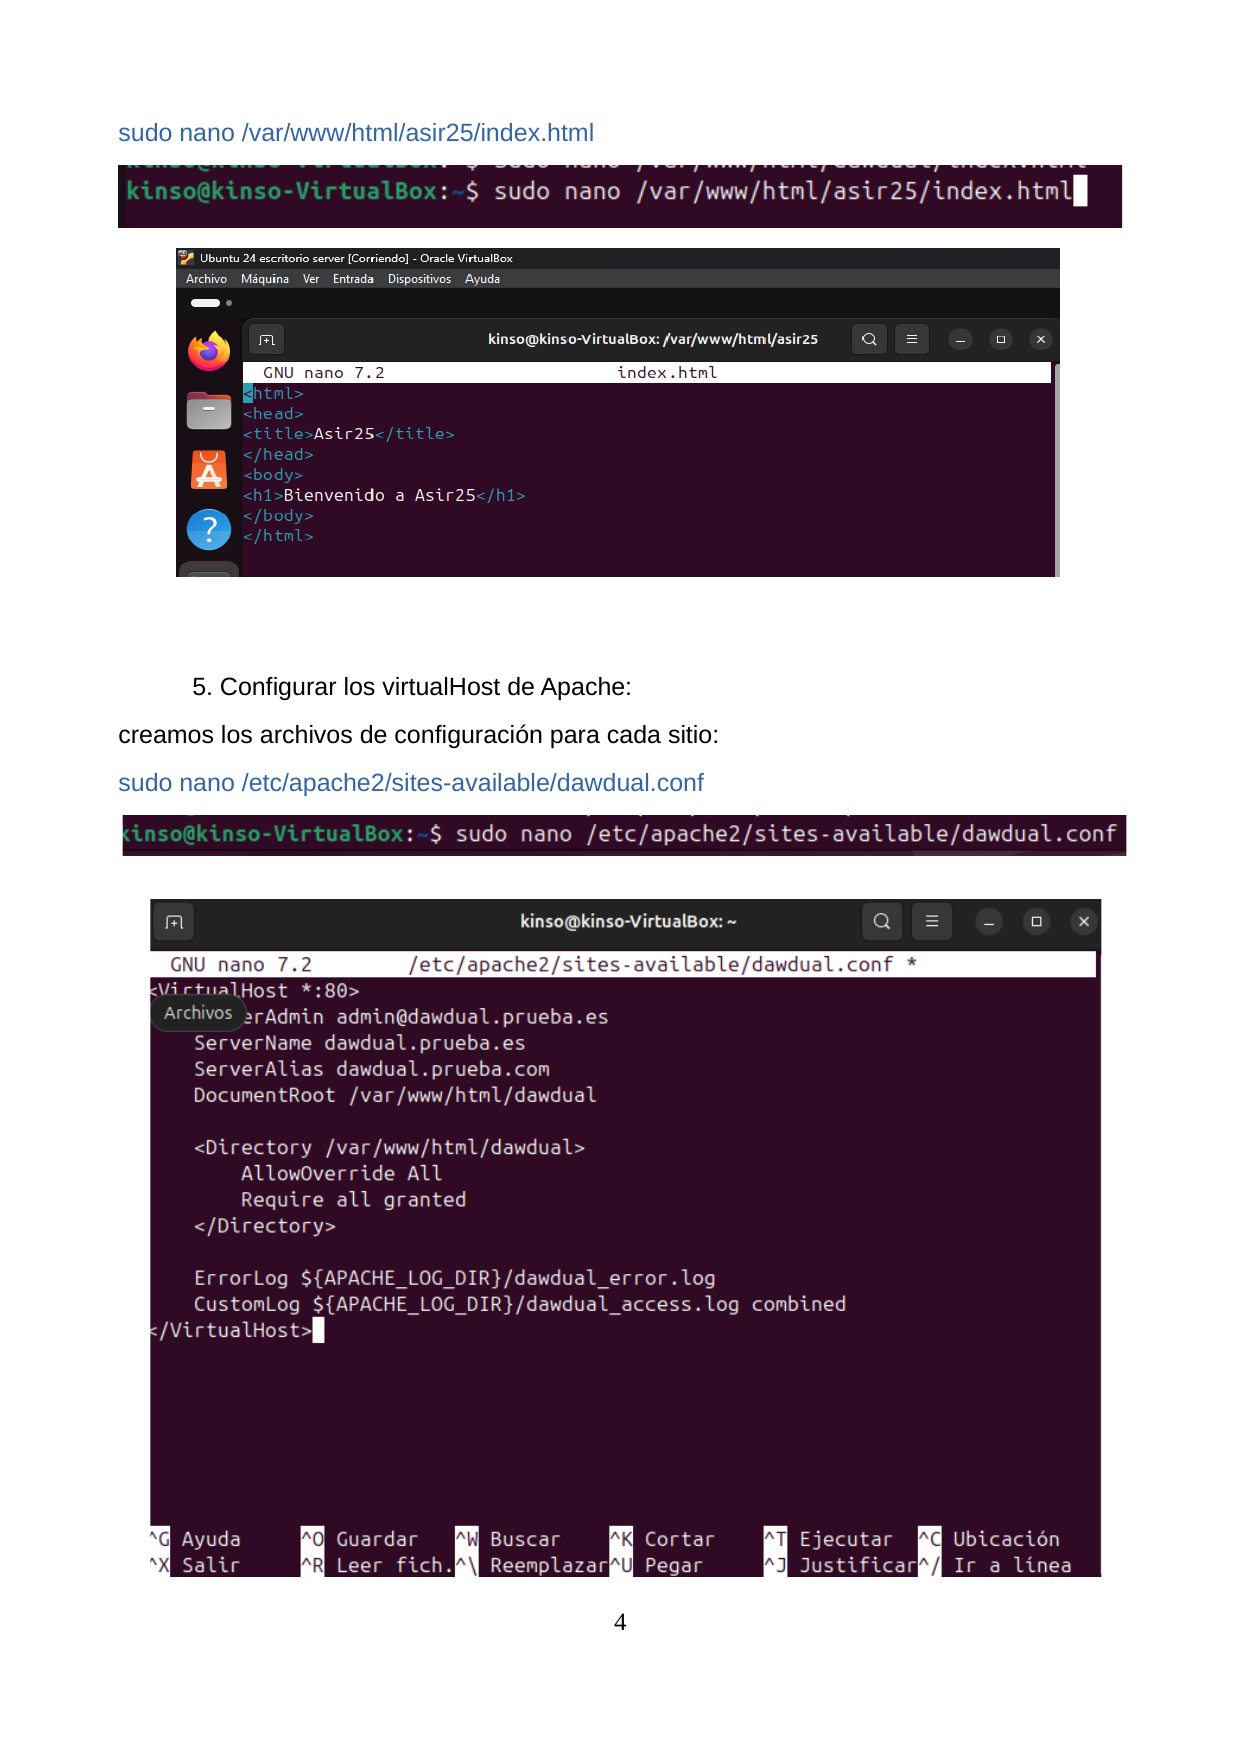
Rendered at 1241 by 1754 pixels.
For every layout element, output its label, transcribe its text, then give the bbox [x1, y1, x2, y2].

text creamos los archivos de configuración para cada sitio: [118, 720, 1122, 749]
picture [122, 815, 1127, 856]
picture [176, 248, 1060, 577]
text sudo nano /etc/apache2/sites-available/dawdual.conf [118, 767, 1122, 796]
text sudo nano /var/www/html/asir25/index.html [118, 118, 1122, 147]
text 5. Configurar los virtualHost de Apache: [118, 672, 1122, 701]
picture [150, 899, 1102, 1577]
picture [118, 165, 1123, 228]
